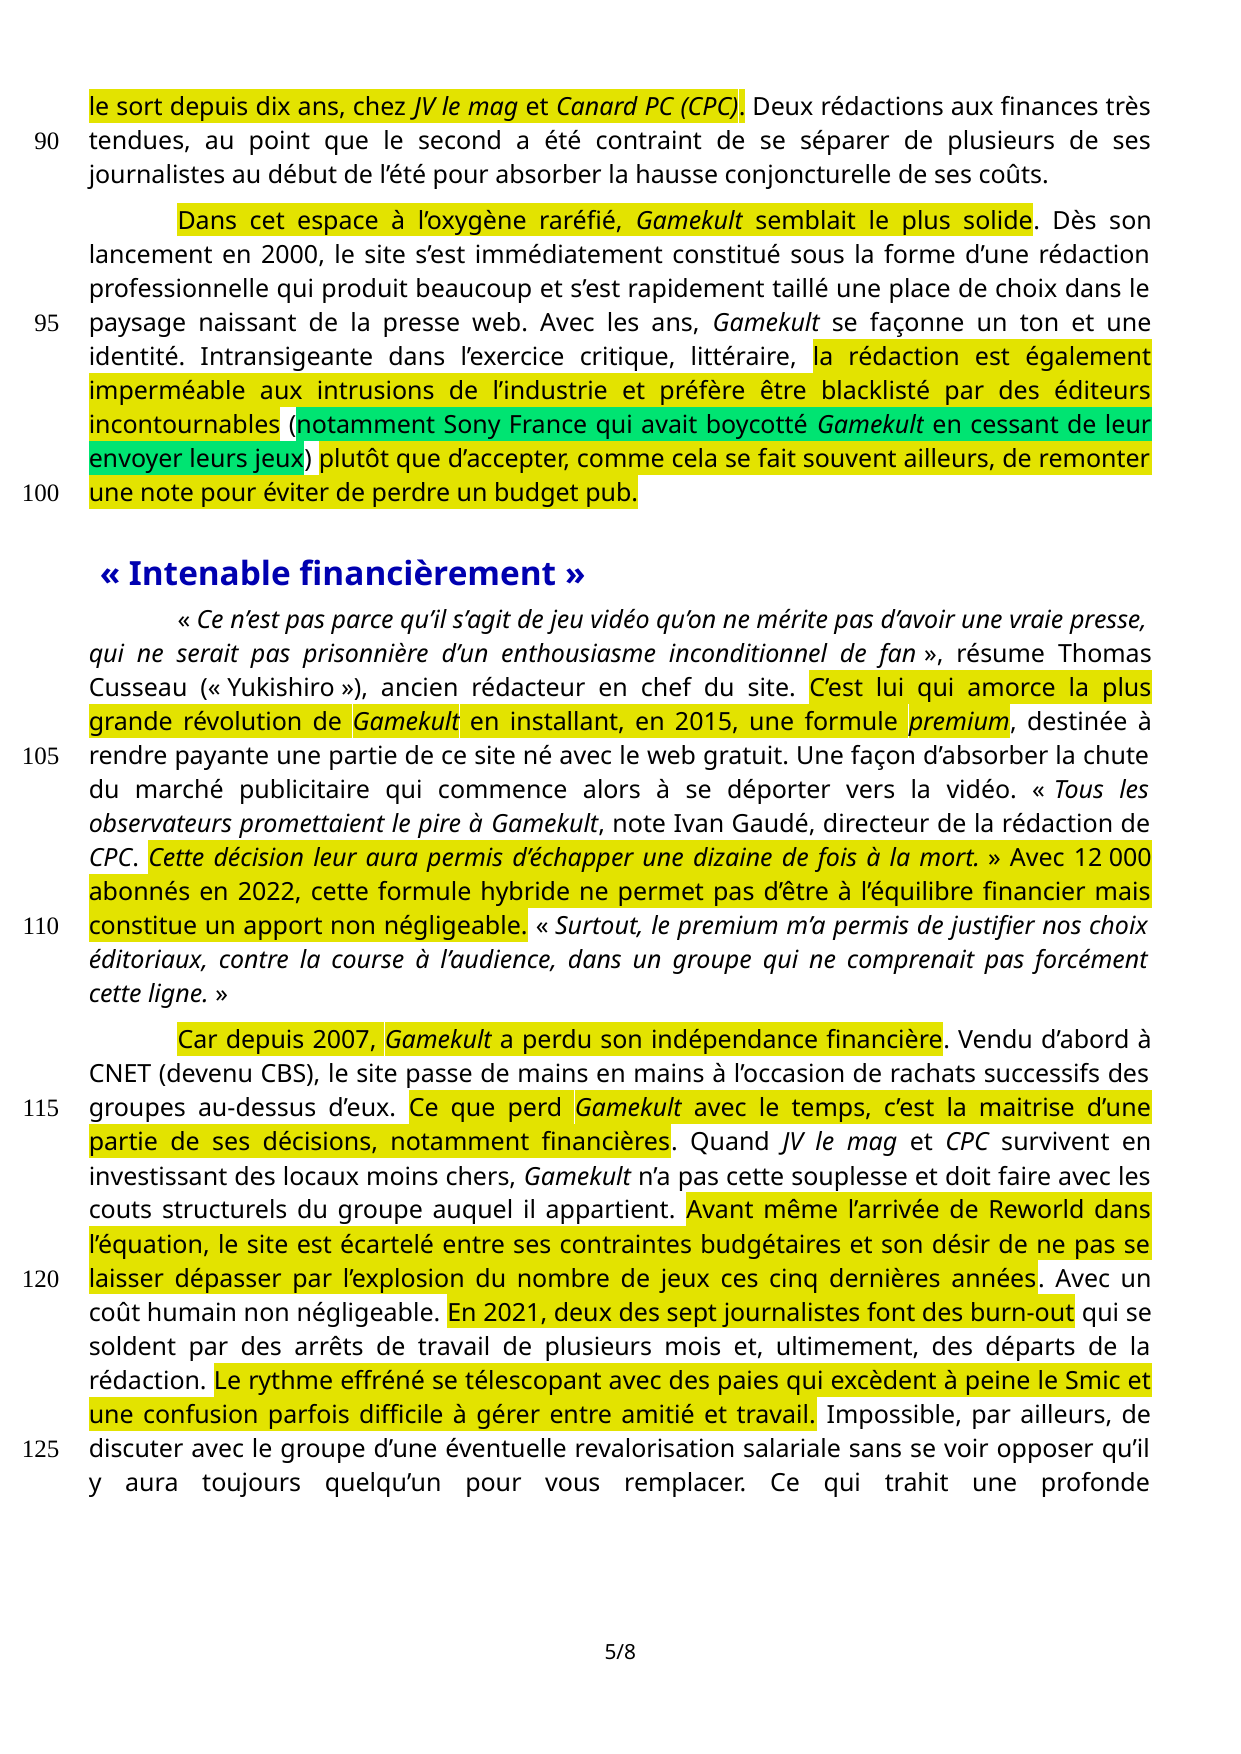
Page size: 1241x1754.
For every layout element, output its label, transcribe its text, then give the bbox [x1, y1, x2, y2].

text « Ce n’est pas parce qu’il s’agit de jeu vidéo qu’on ne mérite pas d’avoir une vraie presse, qui ne serait pas prisonnière d’un enthousiasme inconditionnel de fan », résume Thomas Cusseau (« Yukishiro »), ancien rédacteur en chef du site. C’est lui qui amorce la plus grande révolution de Gamekult en installant, en 2015, une formule premium, destinée à rendre payante une partie de ce site né avec le web gratuit. Une façon d’absorber la chute du marché publicitaire qui commence alors à se déporter vers la vidéo. « Tous les observateurs promettaient le pire à Gamekult, note Ivan Gaudé, directeur de la rédaction de CPC. Cette décision leur aura permis d’échapper une dizaine de fois à la mort. » Avec 12 000 abonnés en 2022, cette formule hybride ne permet pas d’être à l’équilibre financier mais constitue un apport non négligeable. « Surtout, le premium m’a permis de justifier nos choix éditoriaux, contre la course à l’audience, dans un groupe qui ne comprenait pas forcément cette ligne. » [88, 601, 1152, 1010]
text Dans cet espace à l’oxygène raréfié, Gamekult semblait le plus solide. Dès son lancement en 2000, le site s’est immédiatement constitué sous la forme d’une rédaction professionnelle qui produit beaucoup et s’est rapidement taillé une place de choix dans le paysage naissant de la presse web. Avec les ans, Gamekult se façonne un ton et une identité. Intransigeante dans l’exercice critique, littéraire, la rédaction est également imperméable aux intrusions de l’industrie et préfère être blacklisté par des éditeurs incontournables (notamment Sony France qui avait boycotté Gamekult en cessant de leur envoyer leurs jeux) plutôt que d’accepter, comme cela se fait souvent ailleurs, de remonter une note pour éviter de perdre un budget pub. [88, 202, 1152, 509]
text le sort depuis dix ans, chez JV le mag et Canard PC (CPC). Deux rédactions aux finances très tendues, au point que le second a été contraint de se séparer de plusieurs de ses journalistes au début de l’été pour absorber la hausse conjoncturelle de ses coûts. [88, 88, 1152, 191]
text Car depuis 2007, Gamekult a perdu son indépendance financière. Vendu d’abord à CNET (devenu CBS), le site passe de mains en mains à l’occasion de rachats successifs des groupes au-dessus d’eux. Ce que perd Gamekult avec le temps, c’est la maitrise d’une partie de ses décisions, notamment financières. Quand JV le mag et CPC survivent en investissant des locaux moins chers, Gamekult n’a pas cette souplesse et doit faire avec les couts structurels du groupe auquel il appartient. Avant même l’arrivée de Reworld dans l’équation, le site est écartelé entre ses contraintes budgétaires et son désir de ne pas se laisser dépasser par l’explosion du nombre de jeux ces cinq dernières années. Avec un coût humain non négligeable. En 2021, deux des sept journalistes font des burn-out qui se soldent par des arrêts de travail de plusieurs mois et, ultimement, des départs de la rédaction. Le rythme effréné se télescopant avec des paies qui excèdent à peine le Smic et une confusion parfois difficile à gérer entre amitié et travail. Impossible, par ailleurs, de discuter avec le groupe d’une éventuelle revalorisation salariale sans se voir opposer qu’il y aura toujours quelqu’un pour vous remplacer. Ce qui trahit une profonde [88, 1022, 1152, 1499]
subtitle « Intenable financièrement » [99, 550, 1152, 596]
